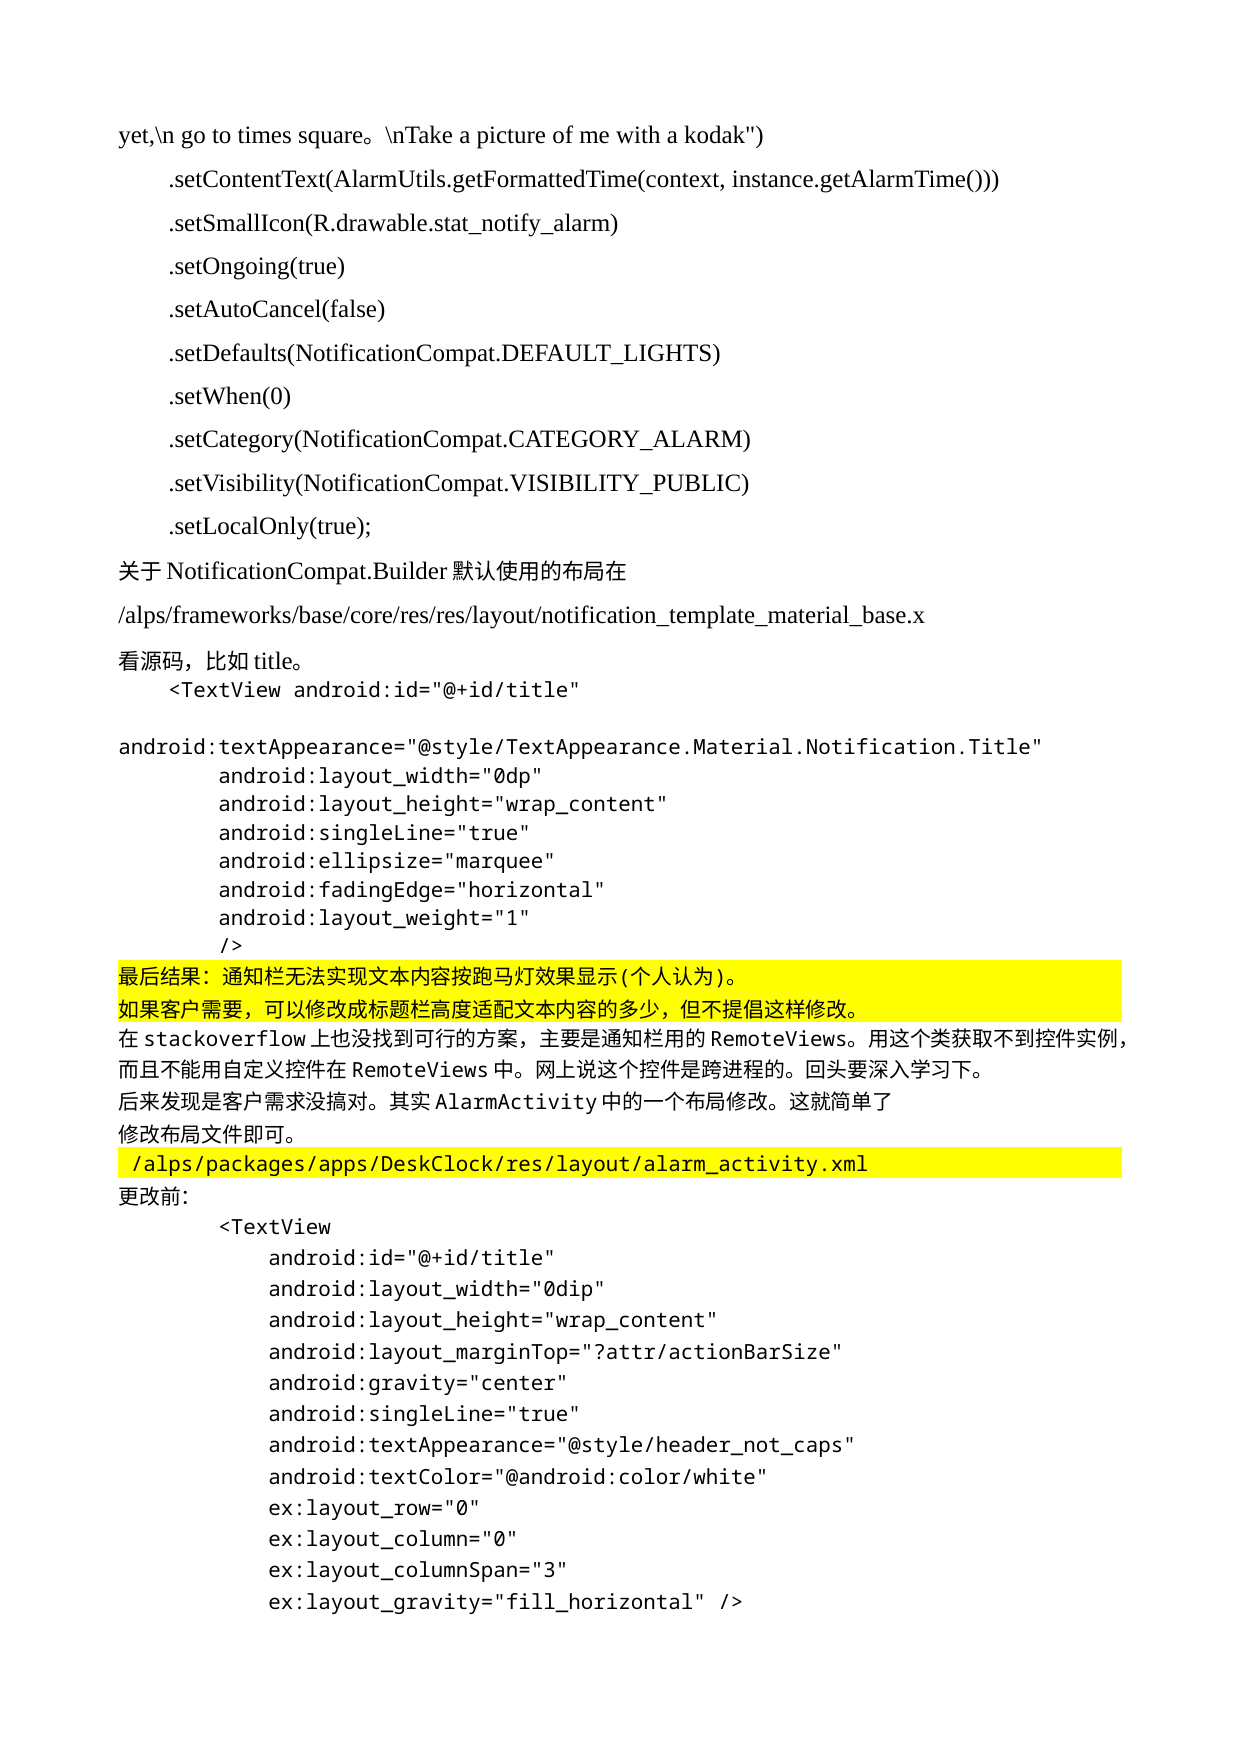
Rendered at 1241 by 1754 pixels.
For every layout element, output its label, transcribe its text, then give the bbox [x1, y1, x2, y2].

text 最后结果：通知栏无法实现文本内容按跑马灯效果显示(个人认为)。 [118, 960, 1122, 990]
text android:layout_height="wrap_content" [118, 789, 1122, 818]
text .setSmallIcon(R.drawable.stat_notify_alarm) [118, 208, 1122, 236]
text .setVisibility(NotificationCompat.VISIBILITY_PUBLIC) [118, 468, 1122, 496]
text ex:layout_row="0" [118, 1490, 1122, 1522]
text ex:layout_column="0" [118, 1522, 1122, 1553]
text .setLocalOnly(true); [118, 511, 1122, 540]
text /> [118, 932, 1122, 960]
text android:fadingEdge="horizontal" [118, 875, 1122, 903]
text ex:layout_gravity="fill_horizontal" /> [118, 1584, 1122, 1615]
text android:ellipsize="marquee" [118, 846, 1122, 875]
text /alps/packages/apps/DeskClock/res/layout/alarm_activity.xml [118, 1147, 1122, 1178]
text yet,\n go to times square。\nTake a picture of me with a kodak") [118, 118, 1122, 150]
text ex:layout_columnSpan="3" [118, 1553, 1122, 1584]
text android:gravity="center" [118, 1365, 1122, 1397]
text android:layout_width="0dp" [118, 761, 1122, 789]
text .setDefaults(NotificationCompat.DEFAULT_LIGHTS) [118, 338, 1122, 366]
text android:textAppearance="@style/header_not_caps" [118, 1428, 1122, 1459]
text <TextView [118, 1209, 1122, 1240]
text android:layout_marginTop="?attr/actionBarSize" [118, 1334, 1122, 1365]
text android:textColor="@android:color/white" [118, 1459, 1122, 1490]
text 关于NotificationCompat.Builder默认使用的布局在 [118, 554, 1122, 586]
text 修改布局文件即可。 [118, 1115, 1122, 1147]
text android:id="@+id/title" [118, 1240, 1122, 1272]
text 如果客户需要，可以修改成标题栏高度适配文本内容的多少，但不提倡这样修改。 [118, 990, 1122, 1022]
text android:layout_height="wrap_content" [118, 1303, 1122, 1334]
text .setAutoCancel(false) [118, 294, 1122, 323]
text .setCategory(NotificationCompat.CATEGORY_ALARM) [118, 424, 1122, 453]
text .setWhen(0) [118, 381, 1122, 410]
text 更改前： [118, 1178, 1122, 1209]
text .setContentText(AlarmUtils.getFormattedTime(context, instance.getAlarmTime())) [118, 164, 1122, 193]
text /alps/frameworks/base/core/res/res/layout/notification_template_material_base.x [118, 601, 1122, 629]
text .setOngoing(true) [118, 251, 1122, 280]
text android:singleLine="true" [118, 1397, 1122, 1428]
text android:layout_weight="1" [118, 903, 1122, 932]
text <TextView android:id="@+id/title" [118, 676, 1122, 704]
text 后来发现是客户需求没搞对。其实AlarmActivity中的一个布局修改。这就简单了 [118, 1084, 1122, 1115]
text 看源码，比如title。 [118, 644, 1122, 676]
text android:textAppearance="@style/TextAppearance.Material.Notification.Title" [118, 704, 1122, 761]
text android:layout_width="0dip" [118, 1272, 1122, 1303]
text android:singleLine="true" [118, 818, 1122, 846]
text 在stackoverflow上也没找到可行的方案，主要是通知栏用的RemoteViews。用这个类获取不到控件实例，而且不能用自定义控件在RemoteViews中。网上说这个控件是跨进程的。回头要深入学习下。 [118, 1022, 1122, 1084]
